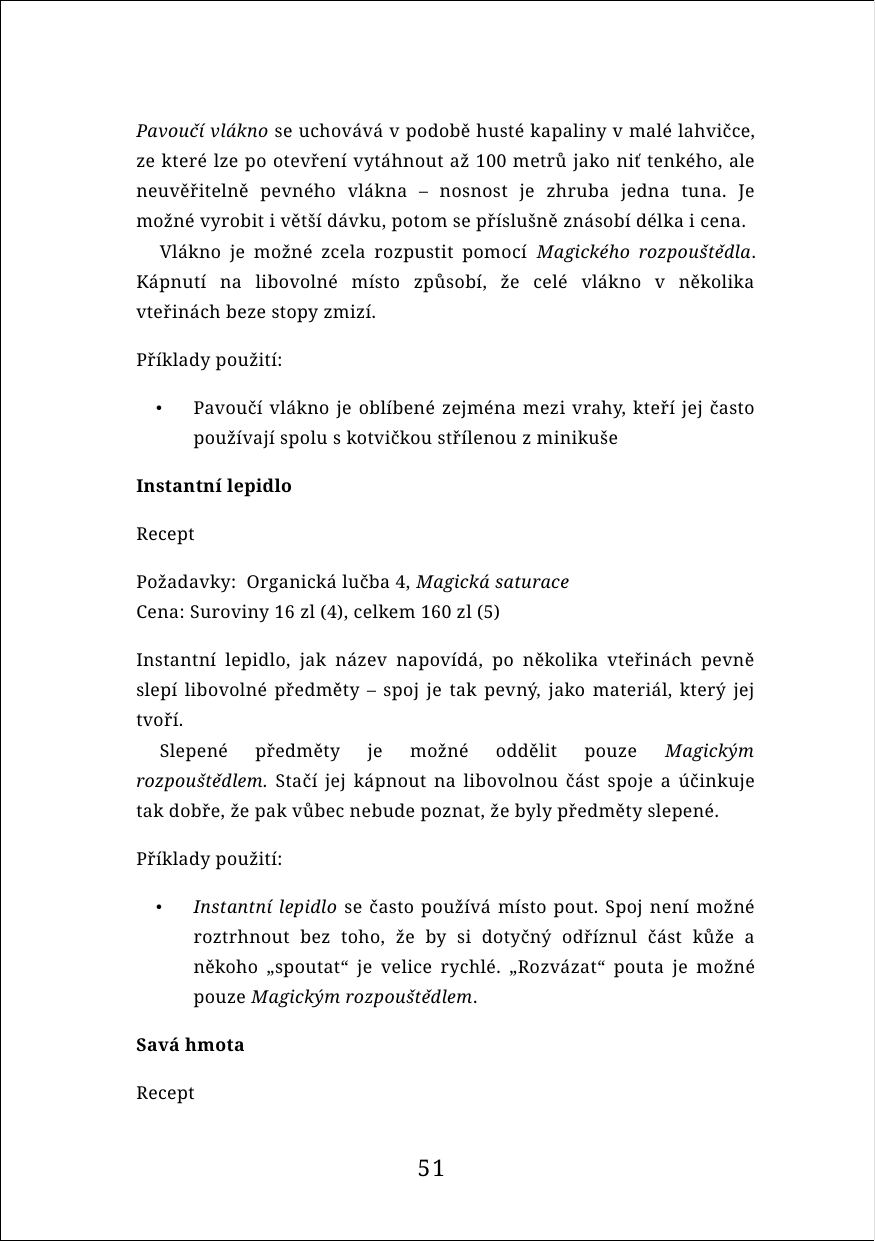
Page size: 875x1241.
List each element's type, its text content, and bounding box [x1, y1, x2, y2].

list Instantní lepidlo se často používá místo pout. Spoj není možné roztrhnout bez toho, že by si dotyčný odříznul část kůže a někoho „spoutat“ je velice rychlé. „Rozvázat“ pouta je možné pouze Magickým rozpouštědlem. [156, 894, 756, 1009]
text Požadavky: Organická lučba 4, Magická saturace Cena: Suroviny 16 zl (4), celkem 160 zl (5) [136, 569, 756, 624]
text Savá hmota [136, 1033, 756, 1057]
text Příklady použití: [136, 846, 756, 871]
text Příklady použití: [136, 347, 756, 372]
text Recept [136, 1081, 756, 1105]
text Instantní lepidlo [136, 473, 756, 498]
text Instantní lepidlo, jak název napovídá, po několika vteřinách pevně slepí libovolné předměty – spoj je tak pevný, jako materiál, který jej tvoří. Slepené předměty je možné oddělit pouze Magickým rozpouštědlem. Stačí jej kápnout na libovolnou část spoje a účinkuje tak dobře, že pak vůbec nebude poznat, že byly předměty slepené. [136, 647, 756, 823]
text Pavoučí vlákno se uchovává v podobě husté kapaliny v malé lahvičce, ze které lze po otevření vytáhnout až 100 metrů jako niť tenkého, ale neuvěřitelně pevného vlákna – nosnost je zhruba jedna tuna. Je možné vyrobit i větší dávku, potom se příslušně znásobí délka i cena. Vlákno je možné zcela rozpustit pomocí Magického rozpouštědla. Kápnutí na libovolné místo způsobí, že celé vlákno v několika vteřinách beze stopy zmizí. [136, 118, 756, 324]
list Pavoučí vlákno je oblíbené zejména mezi vrahy, kteří jej často používají spolu s kotvičkou střílenou z minikuše [156, 395, 756, 450]
text Recept [136, 521, 756, 546]
